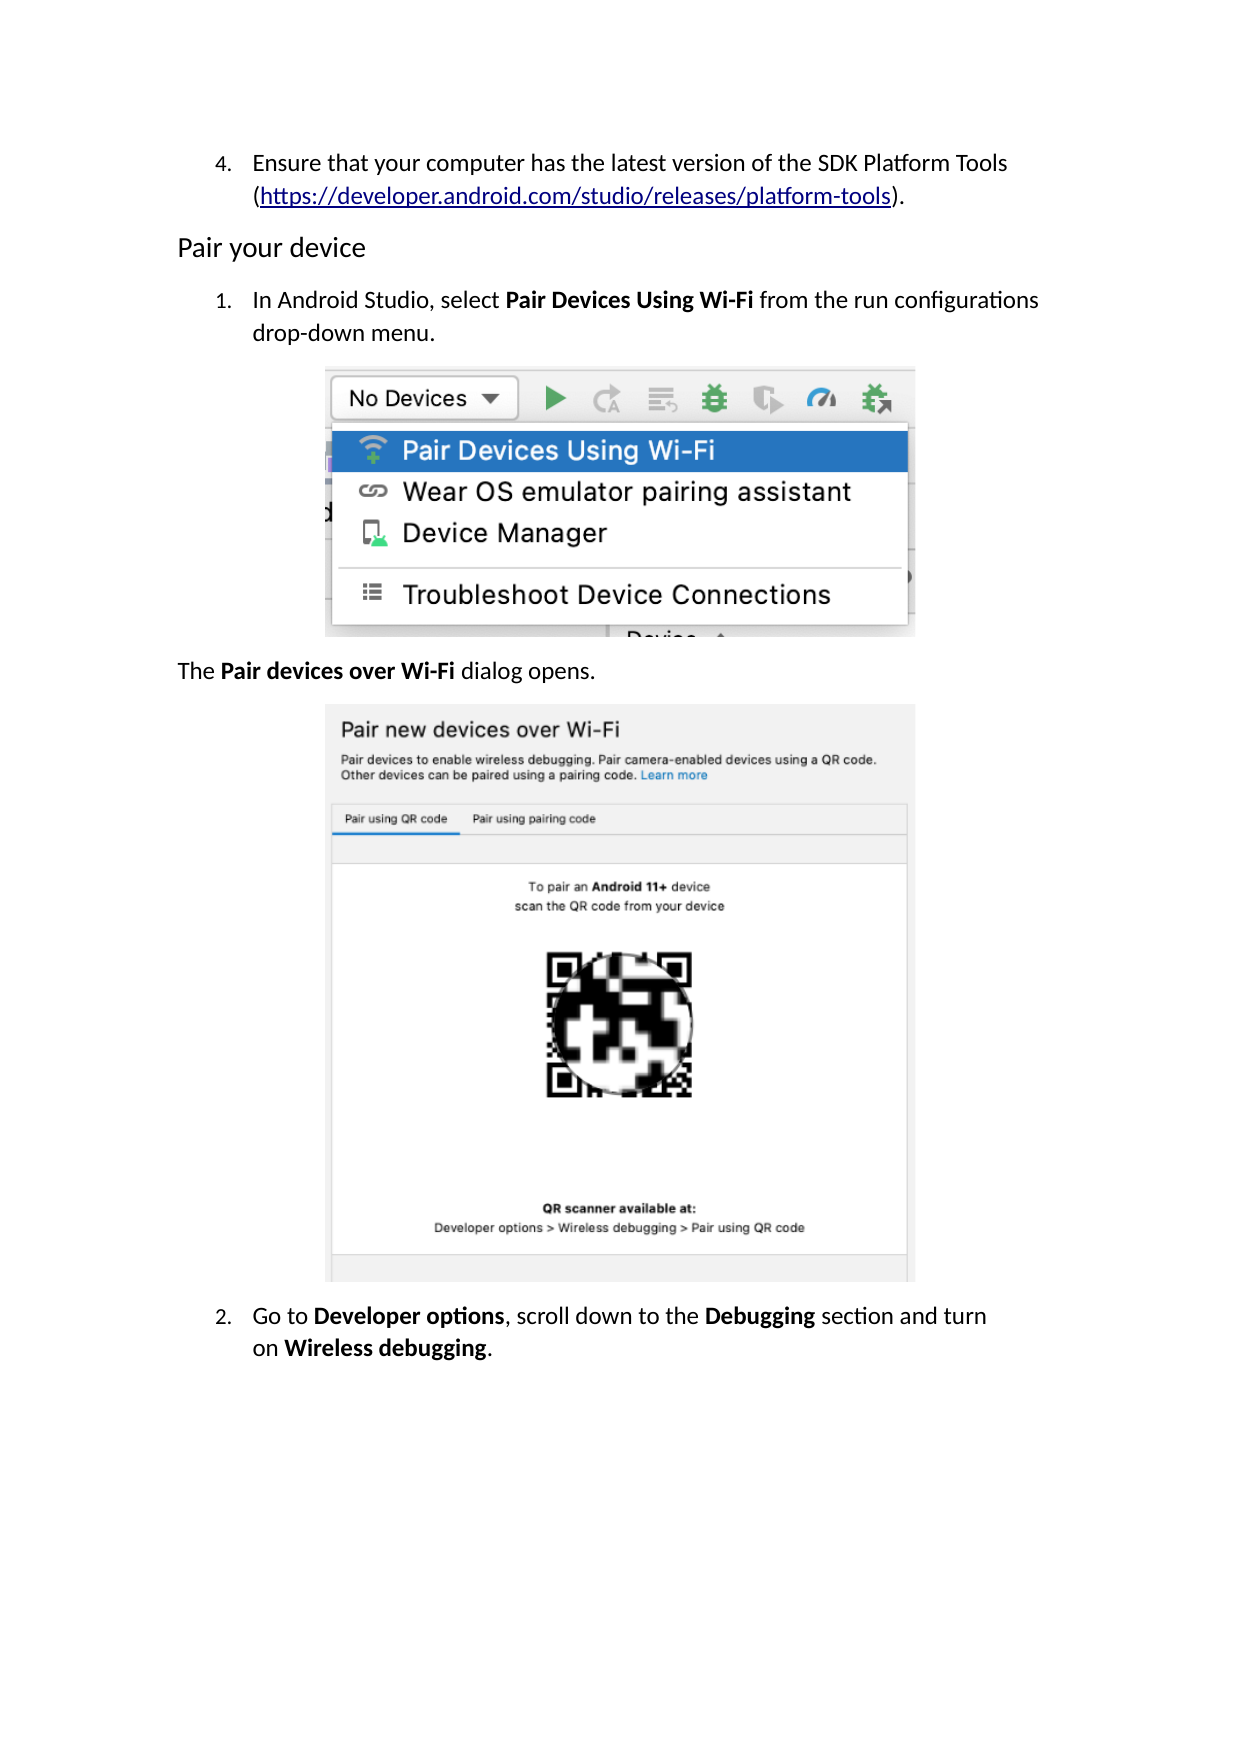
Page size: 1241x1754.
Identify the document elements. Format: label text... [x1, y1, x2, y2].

text The Pair devices over Wi-Fi dialog opens. [177, 655, 1063, 686]
list In Android Studio, select Pair Devices Using Wi-Fi from the run configurations drop-down menu. [215, 284, 1063, 347]
list Ensure that your computer has the latest version of the SDK Platform Tools (https://developer.android.com/studio/releases/platform-tools). [215, 148, 1063, 211]
list Go to Developer options, scroll down to the Debugging section and turn on Wireless debugging. [215, 1300, 1063, 1363]
text Pair your device [177, 229, 1063, 265]
